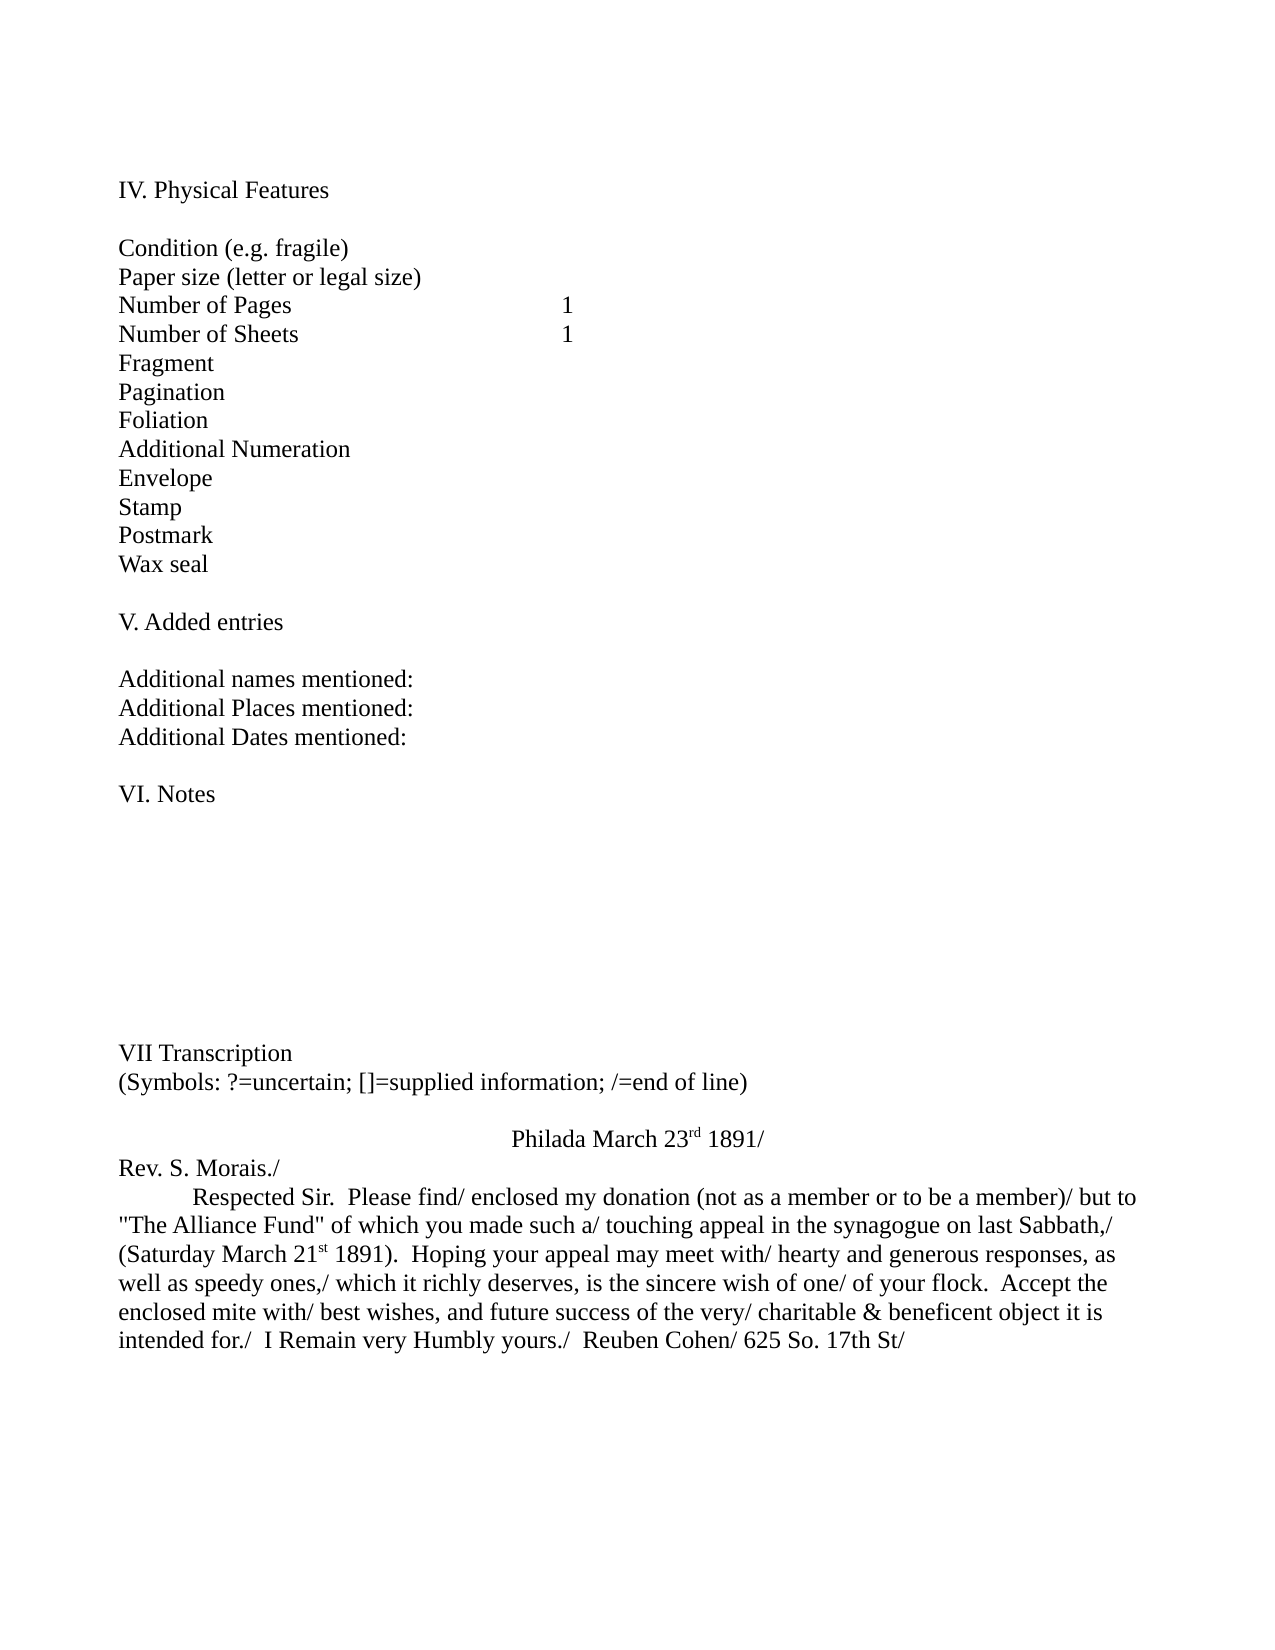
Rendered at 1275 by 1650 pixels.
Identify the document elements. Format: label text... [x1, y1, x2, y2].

text V. Added entries [118, 607, 1157, 636]
text VI. Notes [118, 779, 1157, 808]
text Postma rk [118, 521, 1157, 549]
text Pagination [118, 377, 1157, 406]
text Envelope [118, 463, 1157, 492]
text Stamp [118, 492, 1157, 521]
text Additional Places mentioned: [118, 693, 1157, 722]
text Fragment [118, 348, 1157, 377]
text Respected Sir. Please find/ enclosed my donation (not as a member or to be a member)/ but to "The Alliance Fund" of which you made such a/ touching appeal in the synagogue on last Sabbath,/ (Saturday March 21st 1891). Hoping your appeal may meet with/ hearty and generous responses, as well as speedy ones,/ which it richly deserves, is the sincere wish of one/ of your flock. Accept the enclosed mite with/ best wishes, and future success of the very/ charitable & beneficent object it is intended for./ I Remain very Humbly yours./ Reuben Cohen/ 625 So. 17th St/ [118, 1182, 1157, 1354]
text IV. Physical Features [118, 176, 1157, 204]
text Number of Pages 1 [118, 291, 1157, 319]
text Wax seal [118, 549, 1157, 578]
text Paper size (letter or legal size) [118, 262, 1157, 291]
text (Symbols: ?=uncertain; []=supplied information; /=end of line) [118, 1067, 1157, 1096]
text Foliation [118, 406, 1157, 434]
text VII Transcription [118, 1038, 1157, 1067]
text Number of Sheets 1 [118, 319, 1157, 348]
text Additional Dates mentioned: [118, 722, 1157, 751]
text Philada March 23rd 1891/ [118, 1124, 1157, 1153]
text Condition (e.g. fragile) [118, 233, 1157, 262]
text Additional names mentioned: [118, 664, 1157, 693]
text Additional Numeration [118, 434, 1157, 463]
text Rev. S. Morais./ [118, 1153, 1157, 1182]
